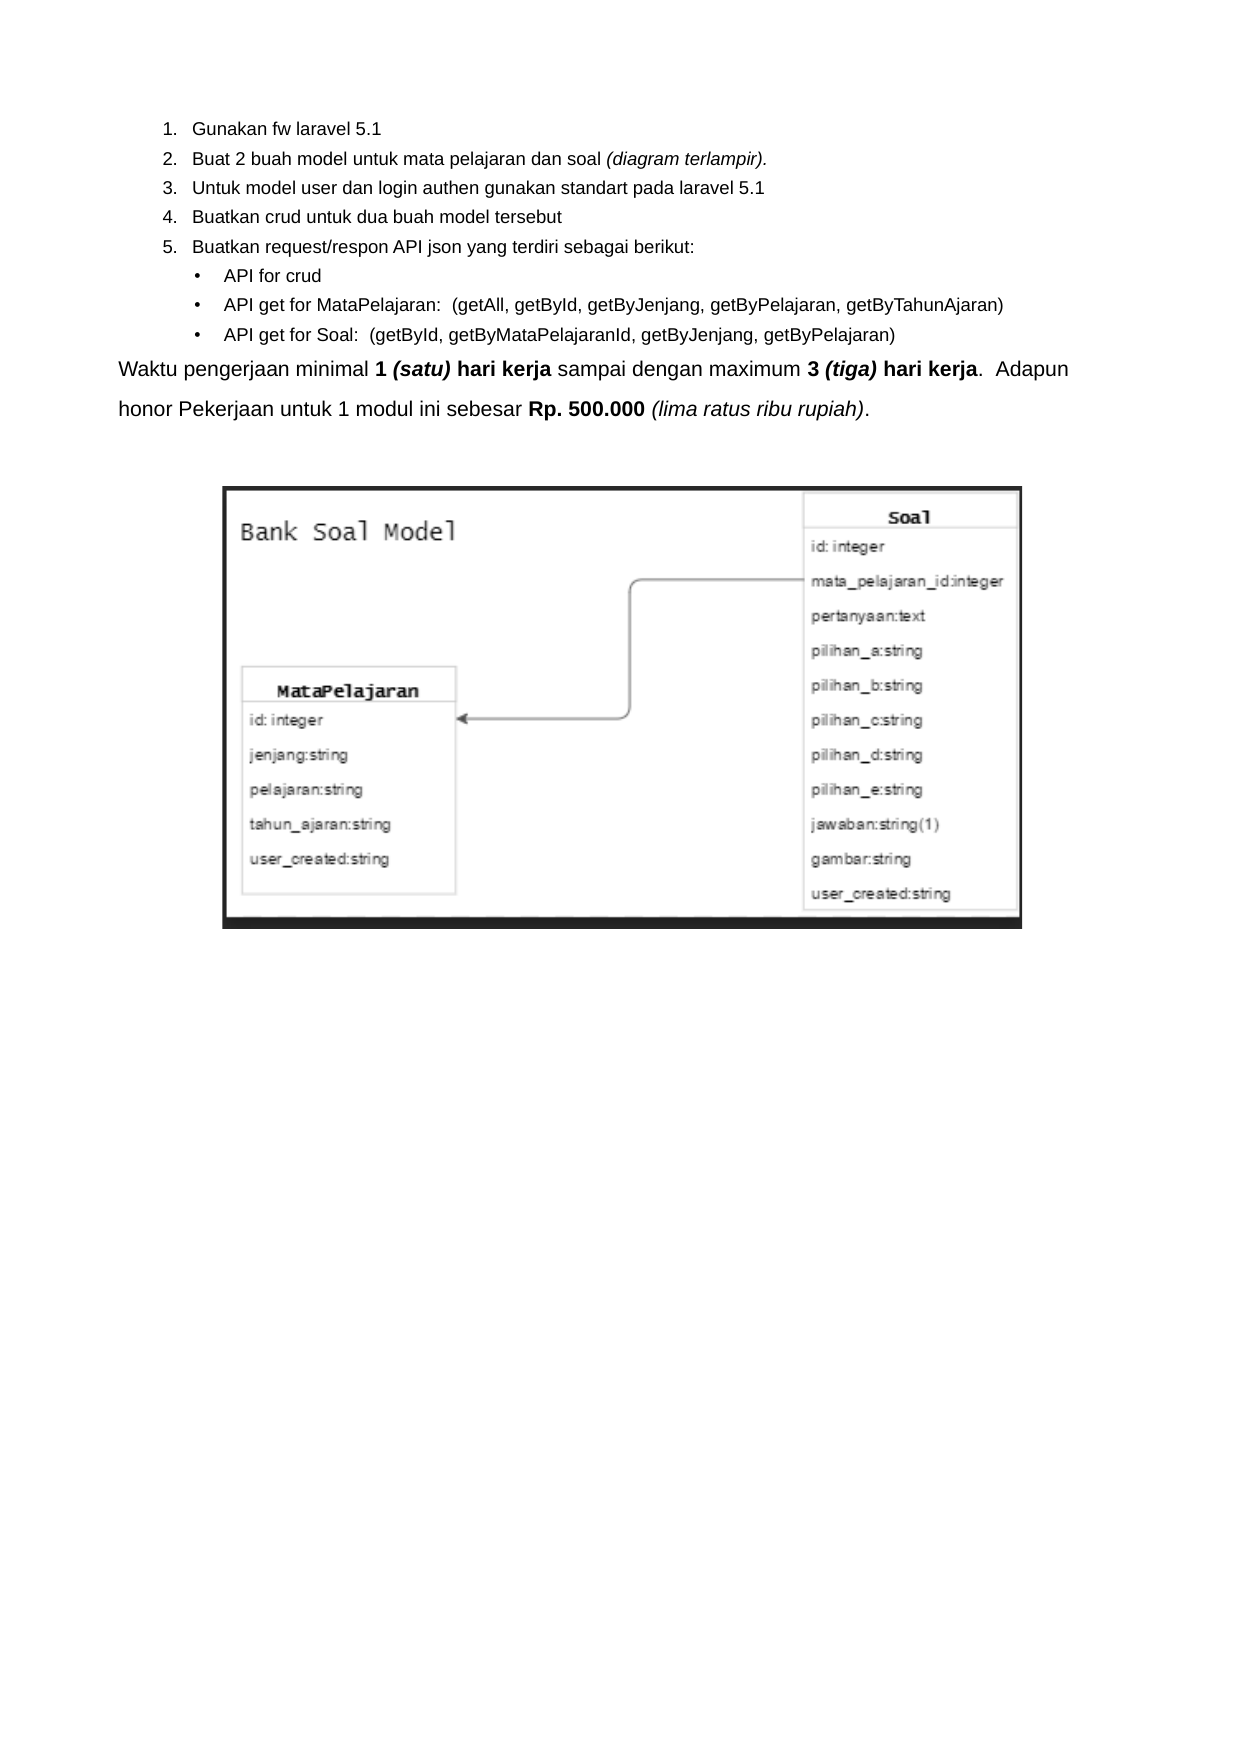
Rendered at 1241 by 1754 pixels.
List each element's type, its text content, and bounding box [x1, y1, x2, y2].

list Buatkan request/respon API json yang terdiri sebagai berikut: [162, 236, 1122, 257]
list API get for MataPelajaran: (getAll, getById, getByJenjang, getByPelajaran, getByTahunAjaran) [194, 294, 1122, 316]
list API for crud [194, 265, 1122, 286]
list Untuk model user dan login authen gunakan standart pada laravel 5.1 [162, 177, 1122, 198]
text Waktu pengerjaan minimal 1 (satu) hari kerja sampai dengan maximum 3 (tiga) hari kerja. Adapun honor Pekerjaan untuk 1 modul ini sebesar Rp. 500.000 (lima ratus ribu rupiah). [118, 353, 1122, 421]
picture [222, 486, 1023, 929]
list API get for Soal: (getById, getByMataPelajaranId, getByJenjang, getByPelajaran) [194, 324, 1122, 345]
list Gunakan fw laravel 5.1 [162, 118, 1122, 139]
list Buatkan crud untuk dua buah model tersebut [162, 206, 1122, 228]
list Buat 2 buah model untuk mata pelajaran dan soal (diagram terlampir). [162, 147, 1122, 169]
